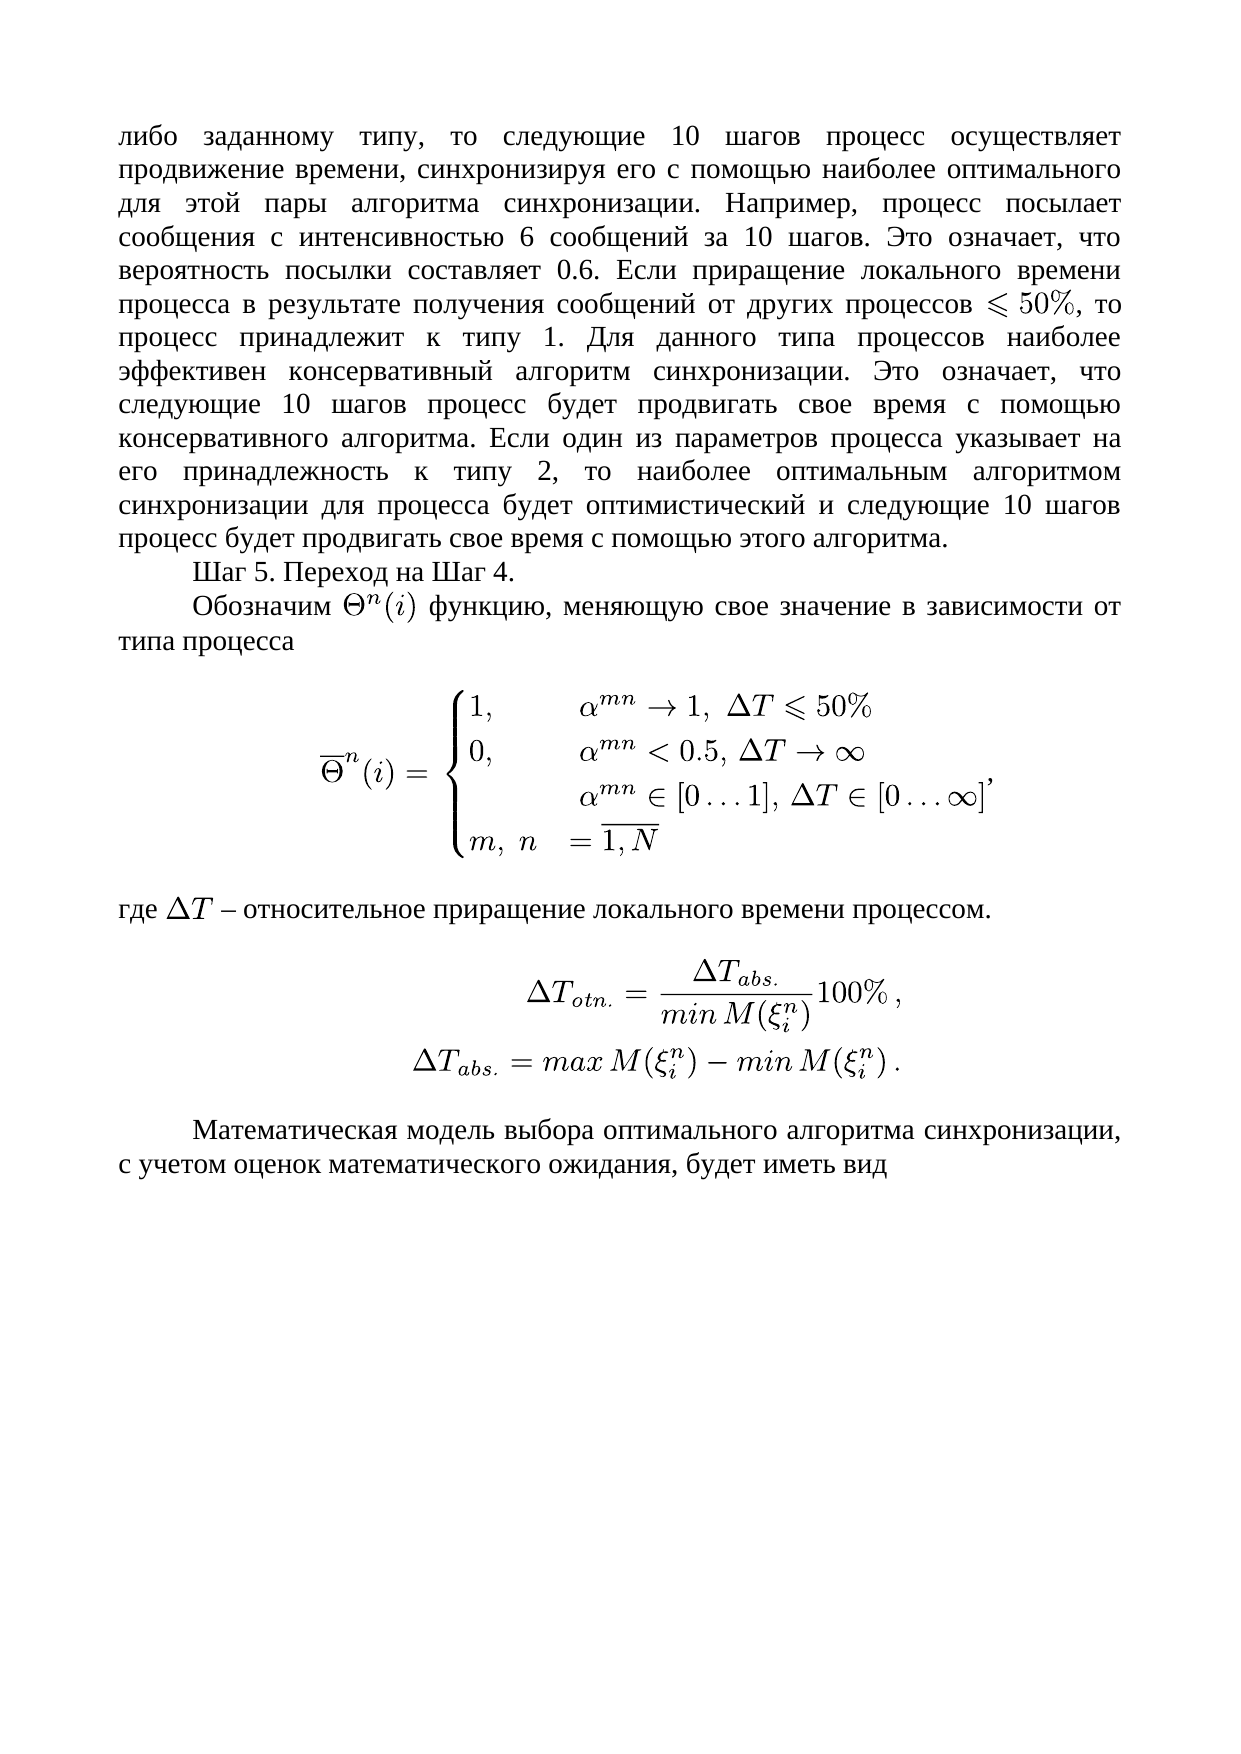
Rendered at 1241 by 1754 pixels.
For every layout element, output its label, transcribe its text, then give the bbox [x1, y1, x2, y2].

text где – относительное приращение локального времени процессом. [118, 892, 1122, 925]
text либо заданному типу, то следующие 10 шагов процесс осуществляет продвижение времени, синхронизируя его с помощью наиболее оптимального для этой пары алгоритма синхронизации. Например, процесс посылает сообщения с интенсивностью 6 сообщений за 10 шагов. Это означает, что вероятность посылки составляет 0.6. Если приращение локального времени процесса в результате получения сообщений от других процессов , то процесс принадлежит к типу 1. Для данного типа процессов наиболее эффективен консервативный алгоритм синхронизации. Это означает, что следующие 10 шагов процесс будет продвигать свое время с помощью консервативного алгоритма. Если один из параметров процесса указывает на его принадлежность к типу 2, то наиболее оптимальным алгоритмом синхронизации для процесса будет оптимистический и следующие 10 шагов процесс будет продвигать свое время с помощью этого алгоритма. [118, 118, 1122, 554]
text Шаг 5. Переход на Шаг 4. [118, 554, 1122, 588]
text Обозначим функцию, меняющую свое значение в зависимости от типа процесса [118, 588, 1122, 656]
text , [987, 690, 1122, 858]
text [118, 690, 320, 858]
text Математическая модель выбора оптимального алгоритма синхронизации, с учетом оценок математического ожидания, будет иметь вид [118, 1112, 1122, 1179]
